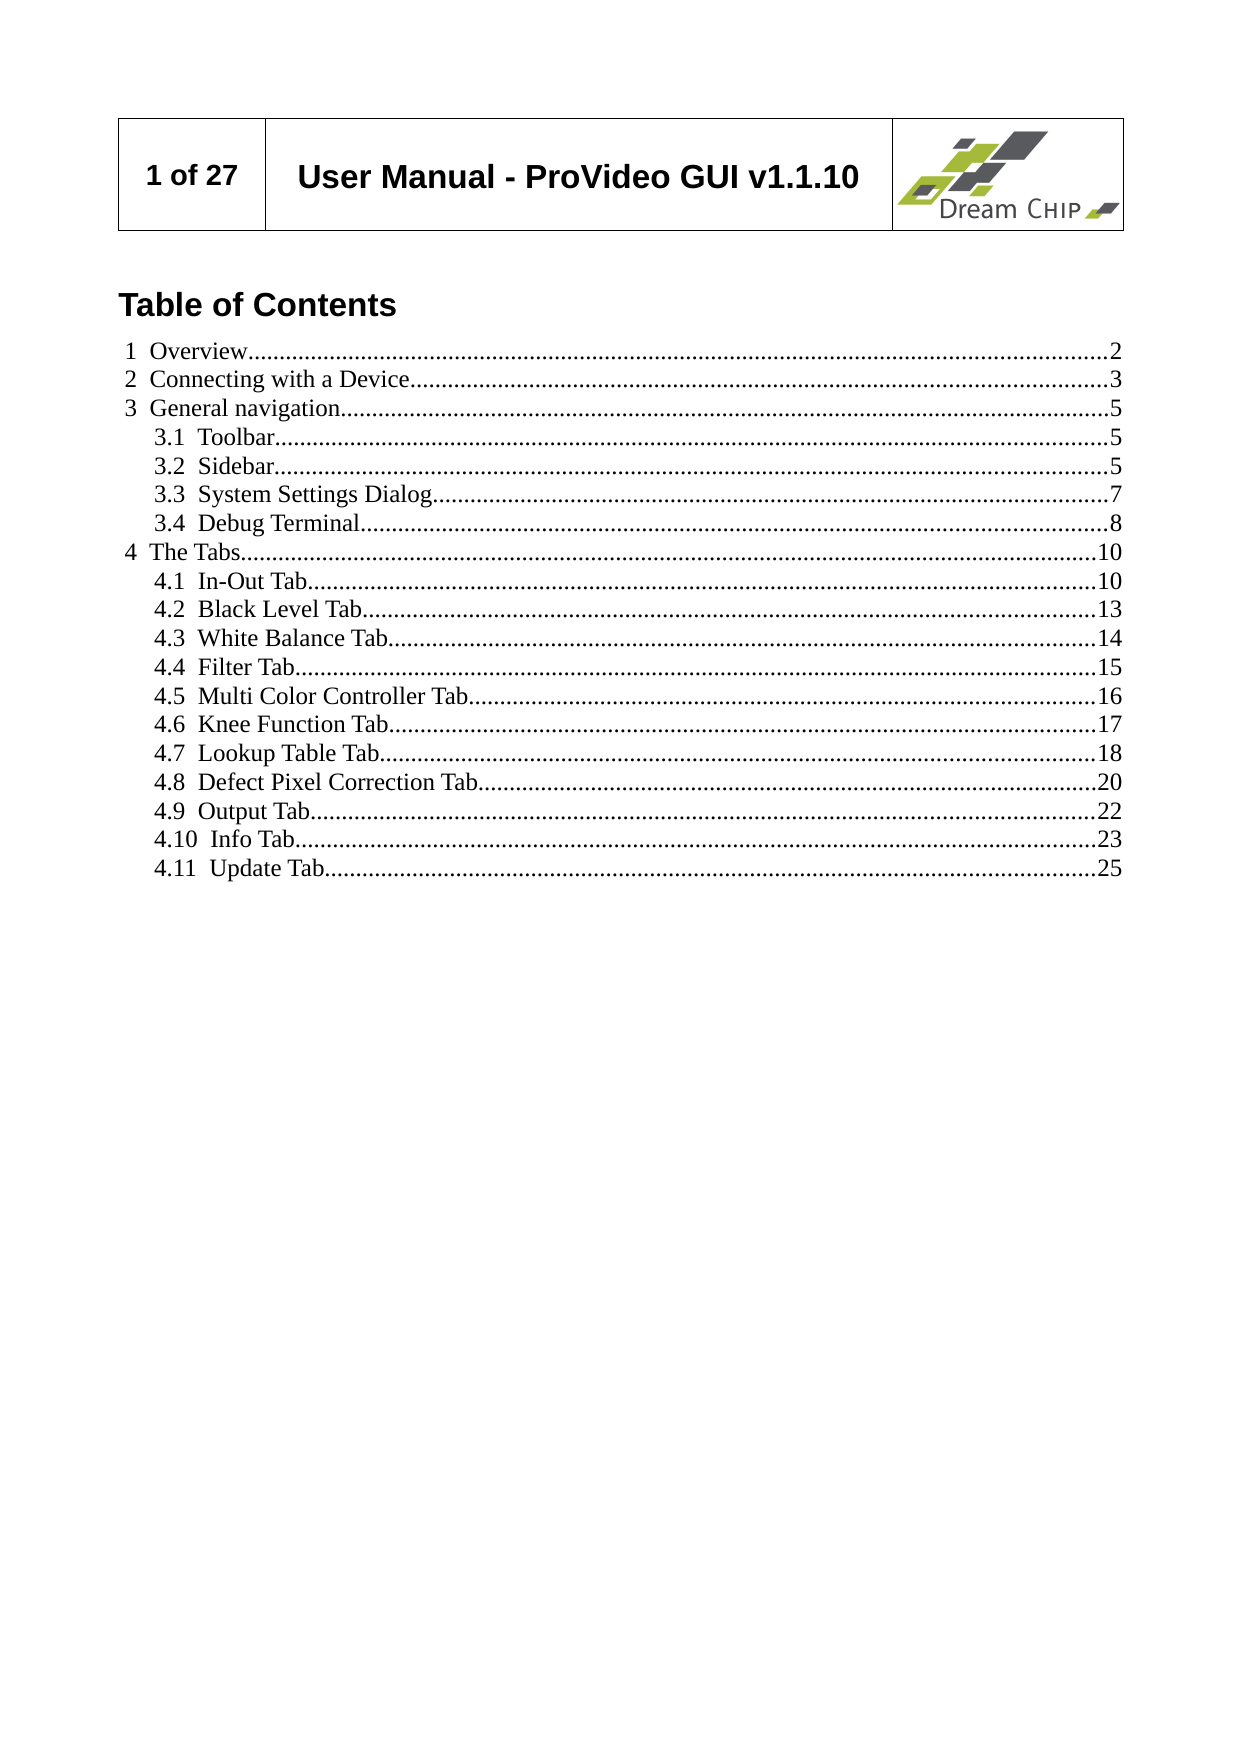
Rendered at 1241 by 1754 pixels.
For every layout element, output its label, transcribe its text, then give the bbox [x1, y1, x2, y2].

text 4.9 Output Tab 22 [148, 796, 1122, 824]
text 4.1 In-Out Tab 10 [148, 566, 1122, 594]
subtitle Table of Contents [118, 285, 1122, 323]
text 4.5 Multi Color Controller Tab 16 [148, 681, 1122, 709]
text 3.4 Debug Terminal 8 [148, 508, 1122, 537]
text 4.7 Lookup Table Tab 18 [148, 738, 1122, 767]
text 4.6 Knee Function Tab 17 [148, 709, 1122, 738]
text 2 Connecting with a Device 3 [118, 364, 1122, 393]
text 4.4 Filter Tab 15 [148, 652, 1122, 681]
text 1 Overview 2 [118, 336, 1122, 364]
text 4.3 White Balance Tab 14 [148, 623, 1122, 652]
text 3.3 System Settings Dialog 7 [148, 479, 1122, 508]
text 4 The Tabs 10 [118, 537, 1122, 566]
text 3.1 Toolbar 5 [148, 422, 1122, 451]
picture [897, 130, 1120, 220]
text 4.8 Defect Pixel Correction Tab 20 [148, 767, 1122, 796]
text 4.11 Update Tab 25 [148, 853, 1122, 882]
text 4.2 Black Level Tab 13 [148, 594, 1122, 623]
text 3.2 Sidebar 5 [148, 451, 1122, 479]
text 4.10 Info Tab 23 [148, 824, 1122, 853]
text 3 General navigation 5 [118, 393, 1122, 422]
